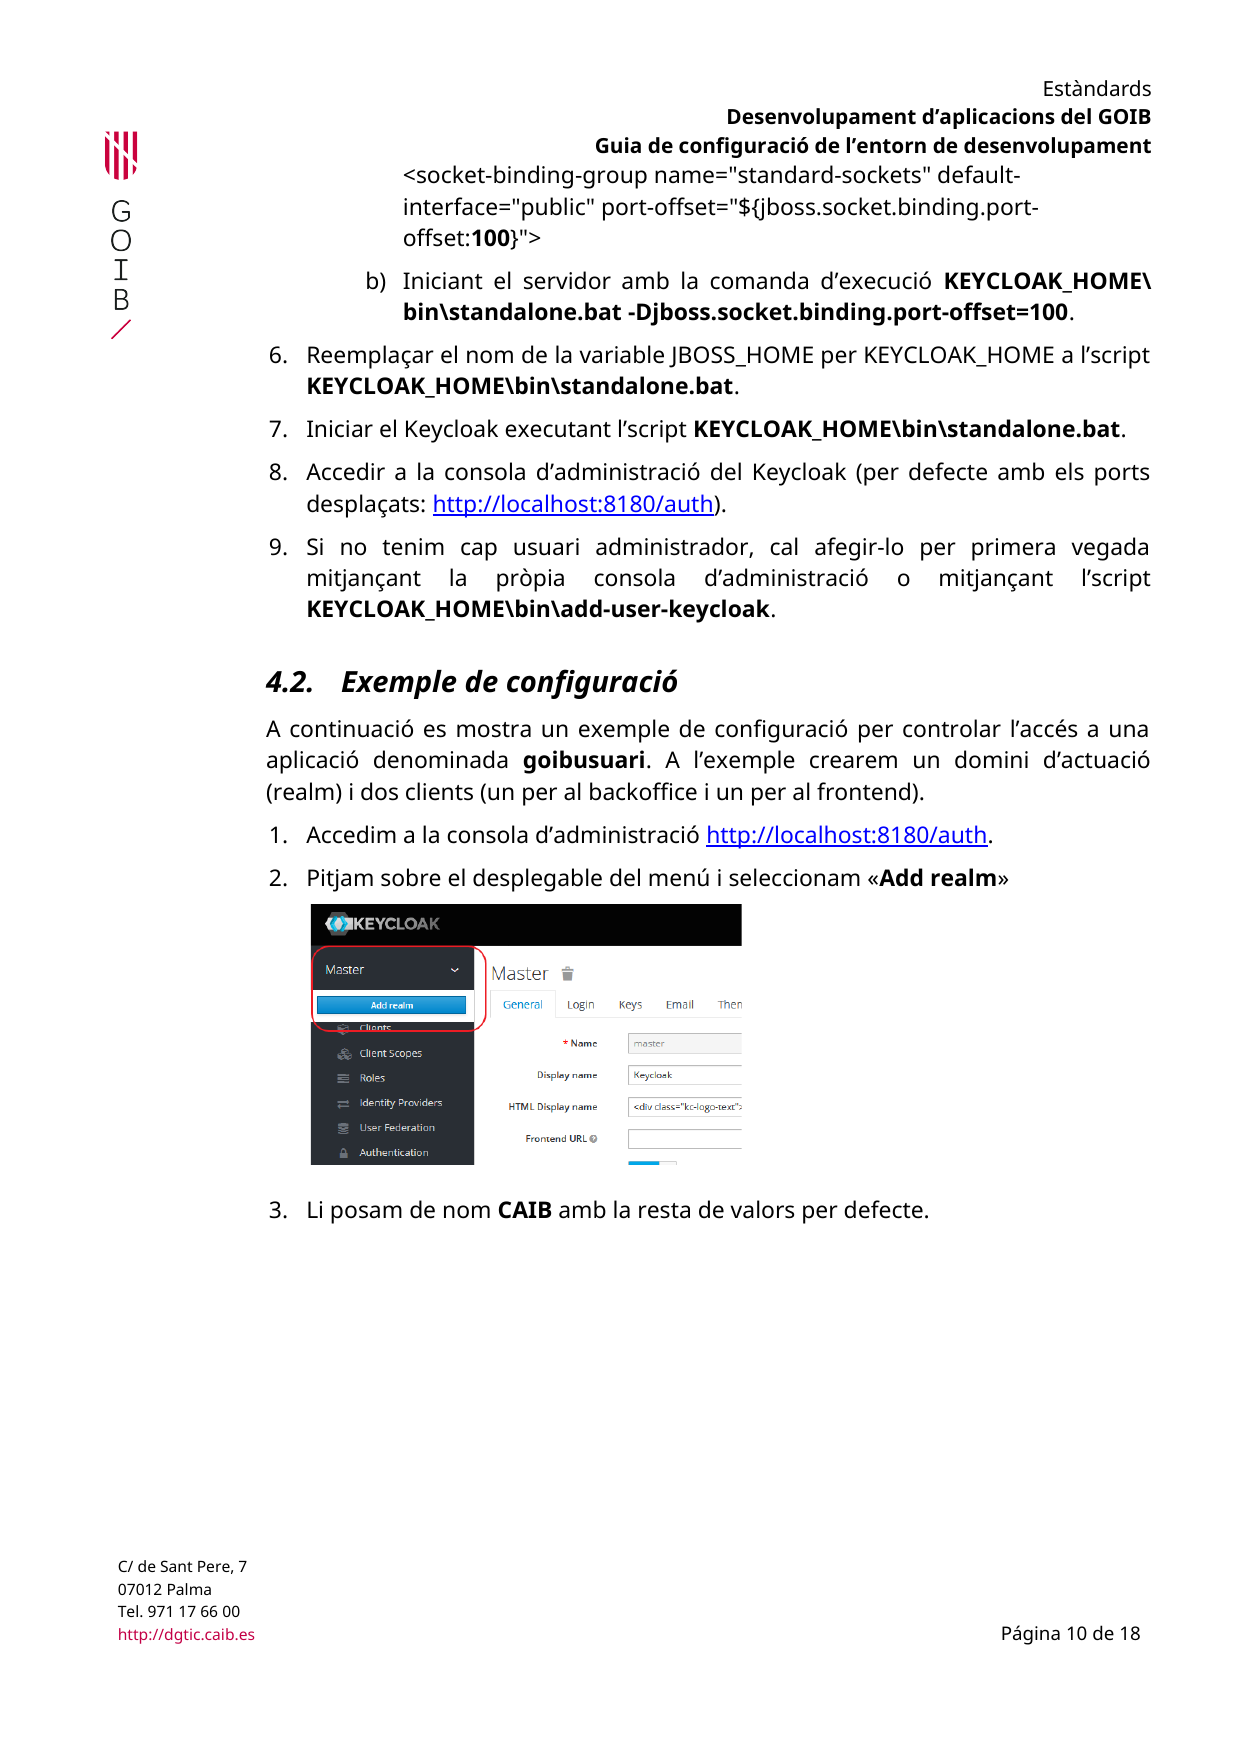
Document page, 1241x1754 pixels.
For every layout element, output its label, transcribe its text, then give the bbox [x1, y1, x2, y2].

list Iniciar el Keycloak executant l’script KEYCLOAK_HOME\bin\standalone.bat. [269, 413, 1152, 444]
list Accedim a la consola d’administració http://localhost:8180/auth. [269, 819, 1152, 850]
list Iniciant el servidor amb la comanda d’execució KEYCLOAK_HOME\bin\standalone.bat -Djboss.socket.binding.port-offset=100. [365, 265, 1152, 327]
subtitle Exemple de configuració [266, 661, 1152, 701]
list Si no tenim cap usuari administrador, cal afegir-lo per primera vegada mitjançant la pròpia consola d’administració o mitjançant l’script KEYCLOAK_HOME\bin\add-user-keycloak. [269, 531, 1152, 624]
list Pitjam sobre el desplegable del menú i seleccionam «Add realm» [269, 862, 1152, 893]
text A continuació es mostra un exemple de configuració per controlar l’accés a una aplicació denominada goibusuari. A l’exemple crearem un domini d’actuació (realm) i dos clients (un per al backoffice i un per al frontend). [266, 713, 1152, 807]
picture [310, 904, 742, 1165]
picture [76, 108, 166, 370]
list Li posam de nom CAIB amb la resta de valors per defecte. [269, 905, 1152, 1226]
list Accedir a la consola d’administració del Keycloak (per defecte amb els ports desplaçats: http://localhost:8180/auth). [269, 456, 1152, 519]
list Reemplaçar el nom de la variable JBOSS_HOME per KEYCLOAK_HOME a l’script KEYCLOAK_HOME\bin\standalone.bat. [269, 339, 1152, 401]
list <socket-binding-group name="standard-sockets" default-interface="public" port-offset="${jboss.socket.binding.port-offset:100}"> [365, 159, 1152, 253]
